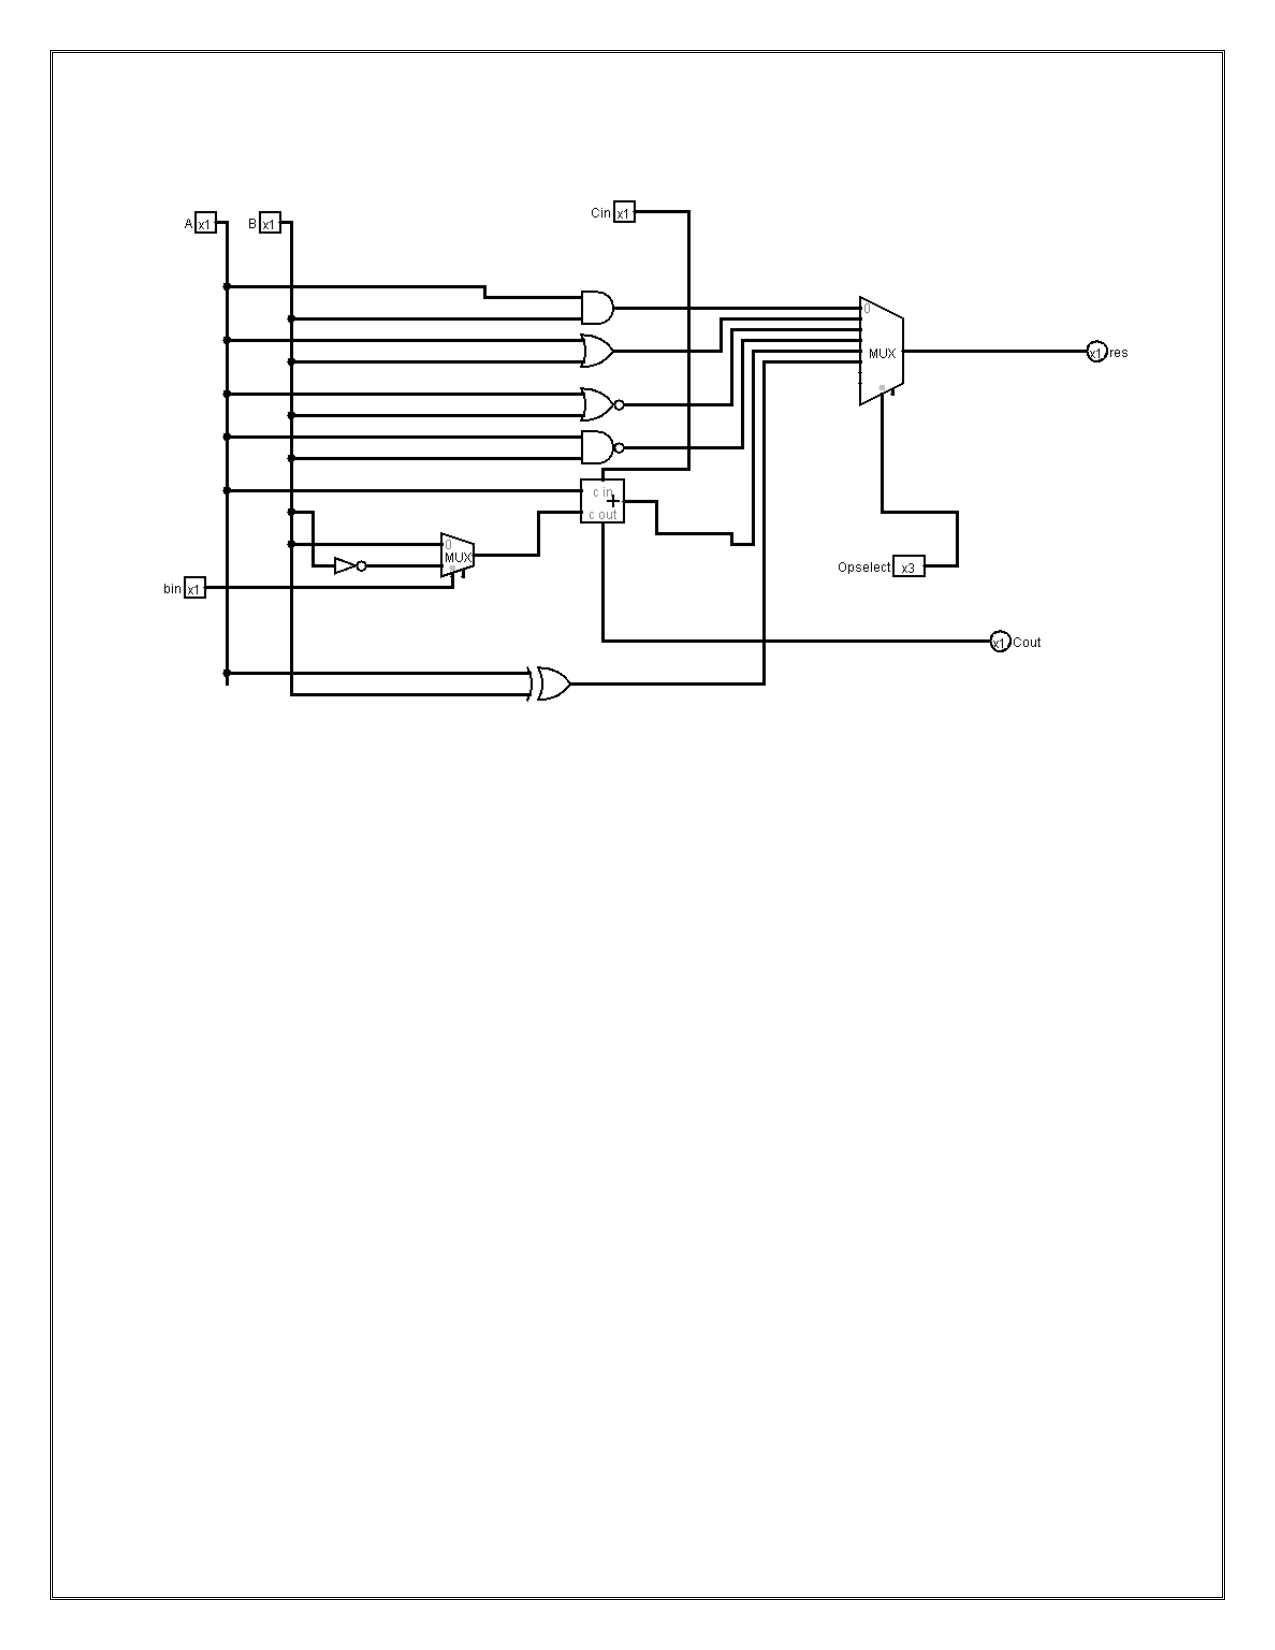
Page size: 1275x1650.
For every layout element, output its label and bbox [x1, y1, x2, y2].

picture [158, 195, 1134, 705]
